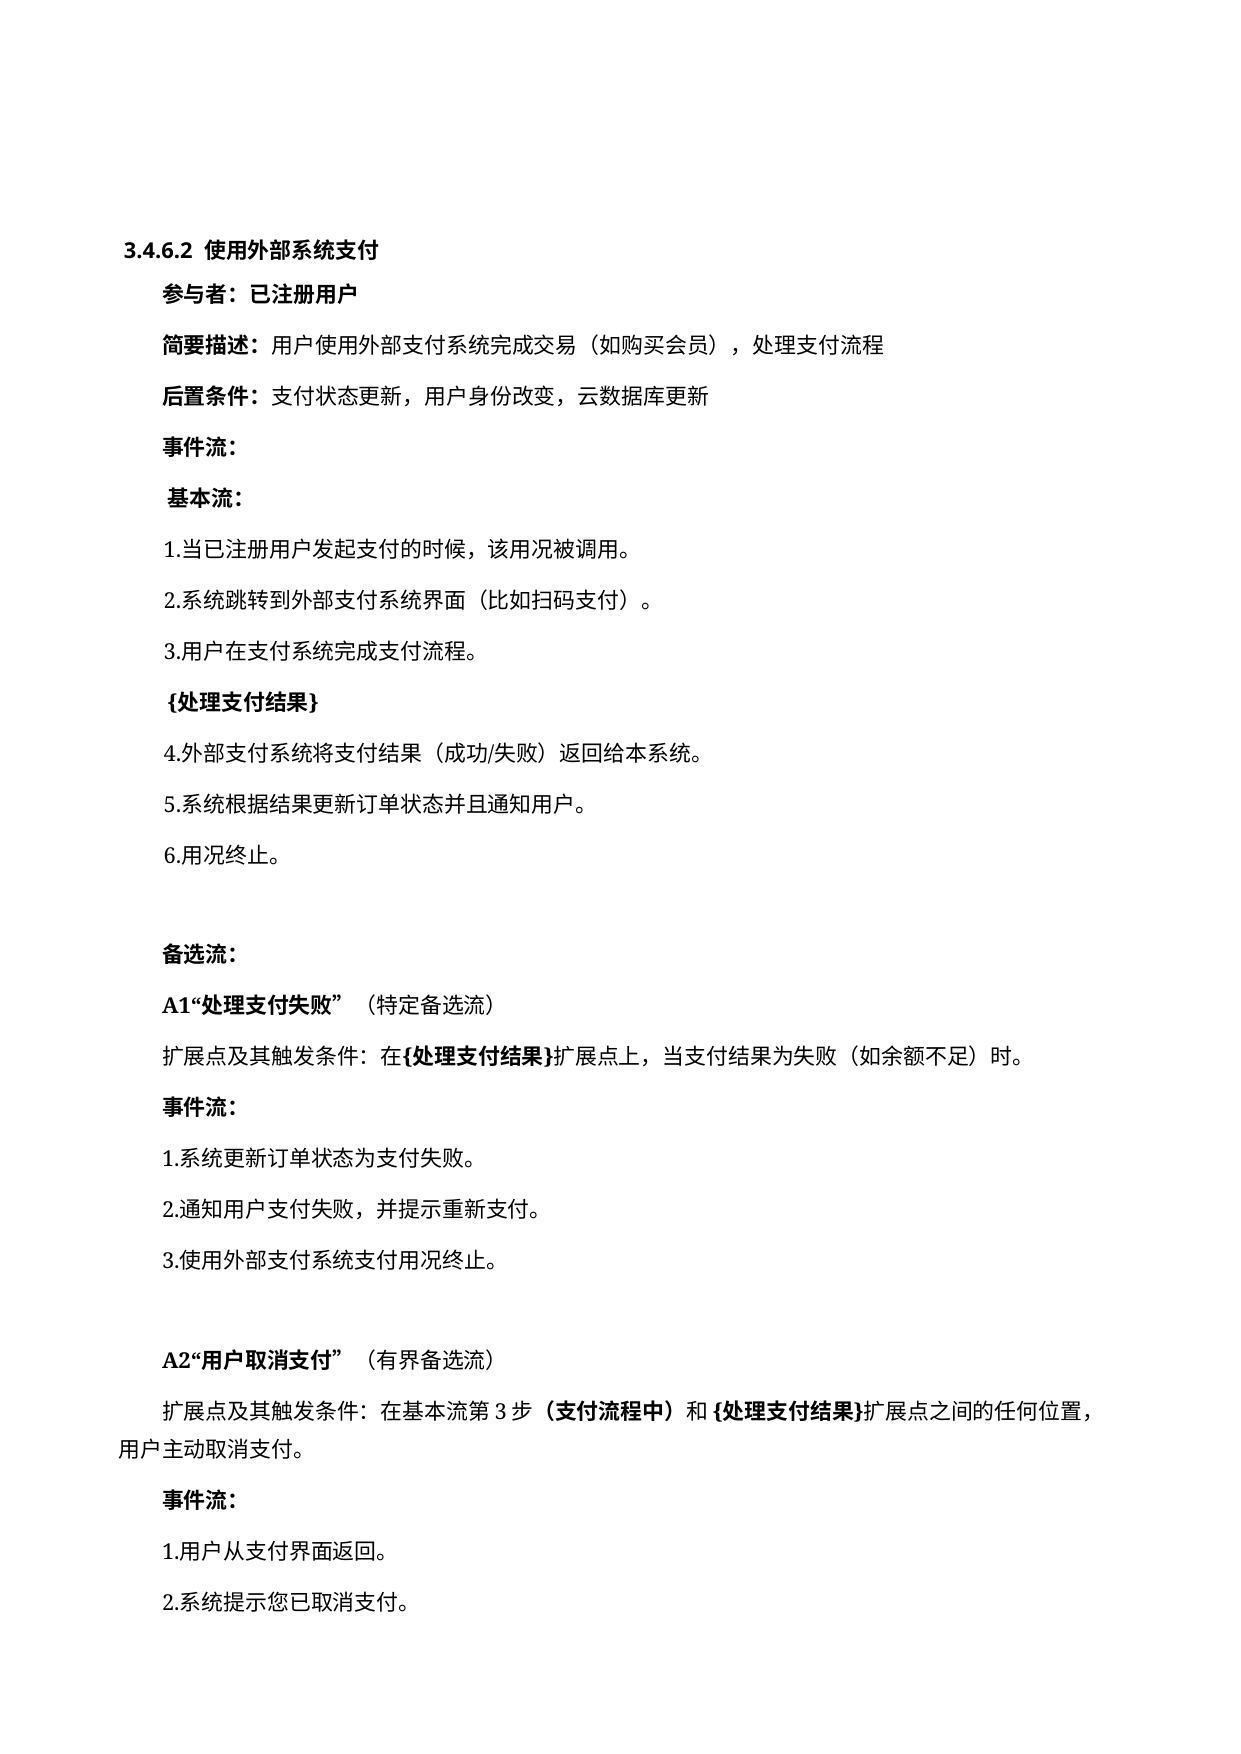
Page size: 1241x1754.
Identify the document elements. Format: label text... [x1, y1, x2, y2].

list 5.系统根据结果更新订单状态并且通知用户。 [118, 787, 1122, 818]
text 事件流：​​ [118, 1483, 1122, 1514]
subtitle 使用外部系统支付 [118, 233, 1122, 264]
text 扩展点及其触发条件：在{处理支付结果}扩展点上，当支付结果为失败（如余额不足）时。 [118, 1039, 1122, 1071]
text 参与者：已注册用户 [118, 277, 1122, 309]
text A2“用户取消支付”（有界备选流）​​ [118, 1343, 1122, 1375]
text 事件流： [118, 430, 1122, 461]
text 3.使用外部支付系统支付用况终止。 [118, 1243, 1122, 1275]
text 基本流： [118, 481, 1122, 512]
list 2.系统跳转到外部支付系统界面（比如扫码支付）。 [118, 583, 1122, 614]
text 备选流​​： [118, 937, 1122, 969]
text 后置条件：支付状态更新，用户身份改变，云数据库更新 [118, 379, 1122, 411]
text 1.用户从支付界面返回。 [118, 1534, 1122, 1566]
text 事件流：​​ [118, 1090, 1122, 1122]
text 2.通知用户支付失败，并提示重新支付。 [118, 1192, 1122, 1224]
text A1“处理支付失败”（特定备选流）​​ [118, 988, 1122, 1020]
text 简要描述：用户使用外部支付系统完成交易（如购买会员），处理支付流程 [118, 328, 1122, 360]
list 3.用户在支付系统完成支付流程。 [118, 634, 1122, 665]
text 扩展点及其触发条件：在基本流第3步（支付流程中）和 {处理支付结果}扩展点之间的任何位置，用户主动取消支付。 [118, 1394, 1122, 1464]
list 1.当已注册用户发起支付的时候，该用况被调用。 [118, 532, 1122, 563]
list 6.用况终止。 [118, 838, 1122, 869]
text 1.系统更新订单状态为支付失败。 [118, 1141, 1122, 1173]
list 4.外部支付系统将支付结果（成功/失败）返回给本系统。 [118, 736, 1122, 767]
text ​​ [118, 1294, 1122, 1324]
text {处理支付结果} [118, 685, 1122, 716]
text 2.系统提示您已取消支付。 [118, 1585, 1122, 1617]
